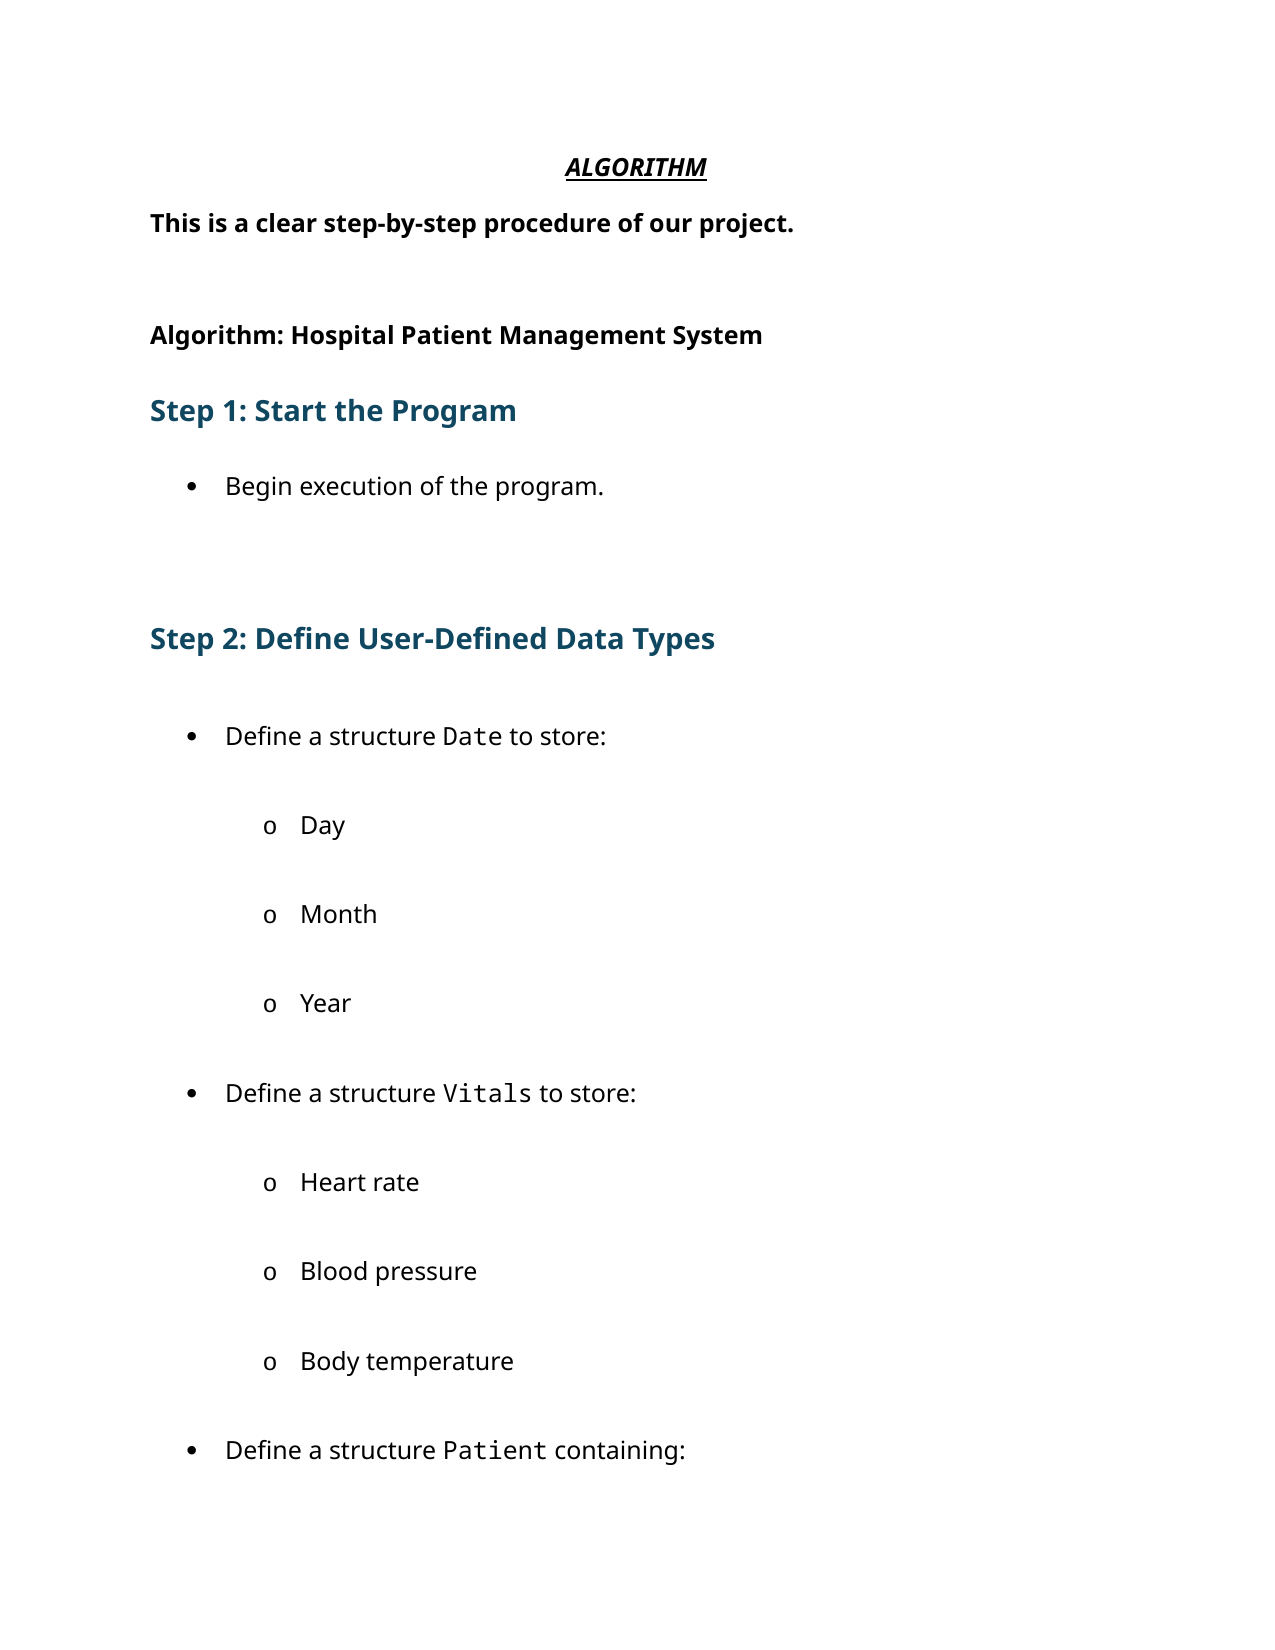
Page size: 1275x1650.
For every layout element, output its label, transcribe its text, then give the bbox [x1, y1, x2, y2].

list Define a structure Vitals to store: [187, 1075, 1125, 1109]
list Heart rate [262, 1164, 1125, 1199]
list Blood pressure [262, 1254, 1125, 1288]
text This is a clear step-by-step procedure of our project. [150, 206, 1125, 240]
subtitle Step 2: Define User-Defined Data Types [150, 618, 1125, 658]
text ALGORITHM [150, 150, 1125, 184]
text Algorithm: Hospital Patient Management System [150, 317, 1125, 352]
list Begin execution of the program. [187, 469, 1125, 503]
list Body temperature [262, 1343, 1125, 1378]
list Define a structure Patient containing: [187, 1433, 1125, 1467]
list Month [262, 897, 1125, 931]
subtitle Step 1: Start the Program [150, 390, 1125, 430]
list Define a structure Date to store: [187, 718, 1125, 752]
list Day [262, 807, 1125, 842]
list Year [262, 986, 1125, 1020]
